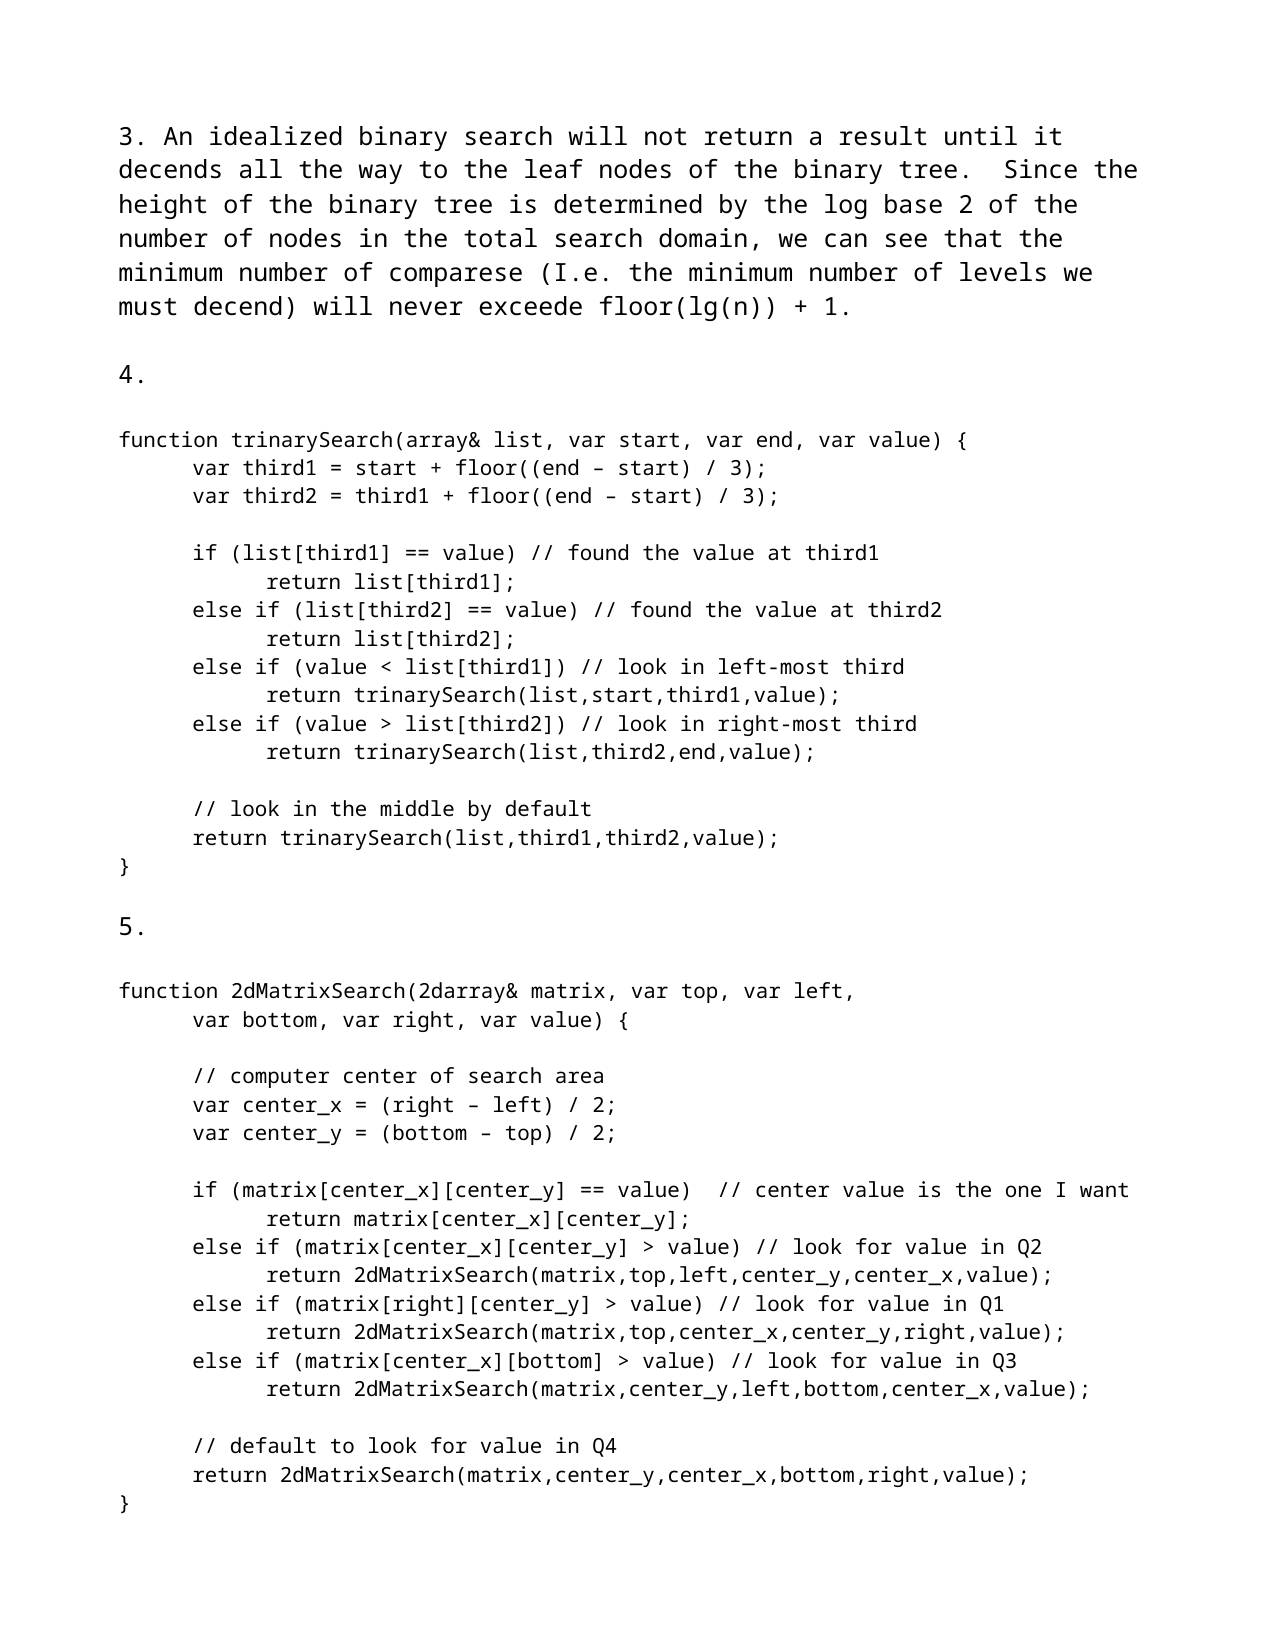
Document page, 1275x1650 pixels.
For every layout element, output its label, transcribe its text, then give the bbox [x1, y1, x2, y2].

text var center_y = (bottom – top) / 2; [118, 1118, 1157, 1147]
text return 2dMatrixSearch(matrix,center_y,center_x,bottom,right,value); [118, 1460, 1157, 1488]
text 5. [118, 908, 1157, 942]
text return matrix[center_x][center_y]; [118, 1204, 1157, 1232]
text return list[third2]; [118, 624, 1157, 652]
text var bottom, var right, var value) { [118, 1005, 1157, 1033]
text else if (matrix[center_x][center_y] > value) // look for value in Q2 [118, 1232, 1157, 1261]
text else if (matrix[center_x][bottom] > value) // look for value in Q3 [118, 1346, 1157, 1374]
text return 2dMatrixSearch(matrix,center_y,left,bottom,center_x,value); [118, 1374, 1157, 1403]
text else if (value > list[third2]) // look in right-most third [118, 709, 1157, 737]
text 3. An idealized binary search will not return a result until it decends all the way to the leaf nodes of the binary tree. Since the height of the binary tree is determined by the log base 2 of the number of nodes in the total search domain, we can see that the minimum number of comparese (I.e. the minimum number of levels we must decend) will never exceede floor(lg(n)) + 1. [118, 118, 1157, 322]
text return 2dMatrixSearch(matrix,top,center_x,center_y,right,value); [118, 1317, 1157, 1346]
text else if (matrix[right][center_y] > value) // look for value in Q1 [118, 1289, 1157, 1317]
text var third1 = start + floor((end – start) / 3); [118, 453, 1157, 482]
text } [118, 1488, 1157, 1517]
text // computer center of search area [118, 1062, 1157, 1090]
text function 2dMatrixSearch(2darray& matrix, var top, var left, [118, 976, 1157, 1005]
text return trinarySearch(list,start,third1,value); [118, 681, 1157, 709]
text function trinarySearch(array& list, var start, var end, var value) { [118, 425, 1157, 453]
text return trinarySearch(list,third2,end,value); [118, 737, 1157, 766]
text return list[third1]; [118, 567, 1157, 595]
text } [118, 851, 1157, 880]
text var center_x = (right – left) / 2; [118, 1090, 1157, 1118]
text // default to look for value in Q4 [118, 1431, 1157, 1460]
text if (matrix[center_x][center_y] == value) // center value is the one I want [118, 1175, 1157, 1204]
text else if (value < list[third1]) // look in left-most third [118, 652, 1157, 681]
text 4. [118, 357, 1157, 391]
text var third2 = third1 + floor((end – start) / 3); [118, 482, 1157, 510]
text if (list[third1] == value) // found the value at third1 [118, 538, 1157, 567]
text return trinarySearch(list,third1,third2,value); [118, 823, 1157, 851]
text // look in the middle by default [118, 794, 1157, 823]
text else if (list[third2] == value) // found the value at third2 [118, 595, 1157, 624]
text return 2dMatrixSearch(matrix,top,left,center_y,center_x,value); [118, 1261, 1157, 1289]
